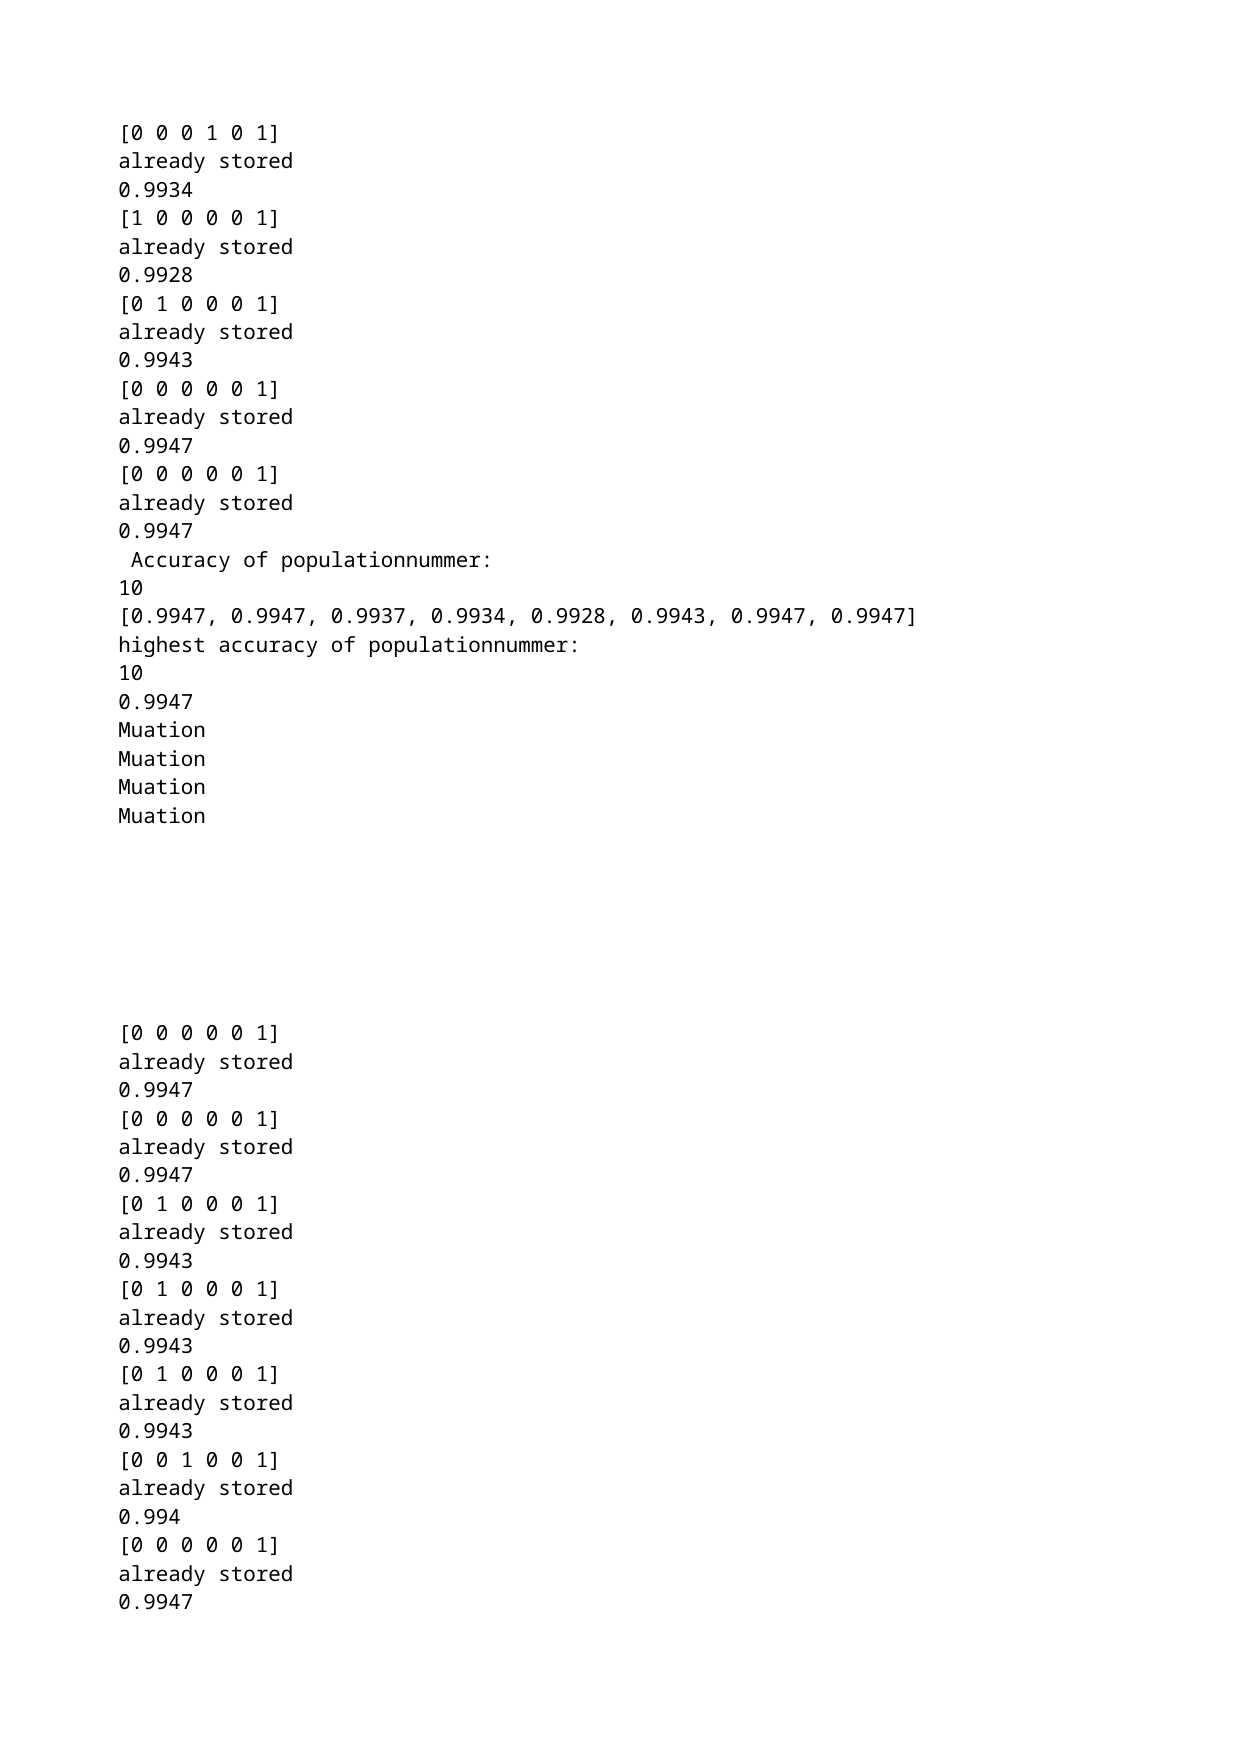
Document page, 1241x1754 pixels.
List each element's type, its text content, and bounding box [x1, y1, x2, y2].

text [0 0 0 0 0 1] [118, 374, 1122, 402]
text already stored [118, 1388, 1122, 1416]
text 0.9943 [118, 1246, 1122, 1274]
text [0 1 0 0 0 1] [118, 1189, 1122, 1217]
text [0 1 0 0 0 1] [118, 1359, 1122, 1388]
text [0 0 0 0 0 1] [118, 1018, 1122, 1047]
text 0.9947 [118, 431, 1122, 459]
text already stored [118, 147, 1122, 175]
text 0.9943 [118, 1331, 1122, 1359]
text Muation [118, 772, 1122, 801]
text 0.9947 [118, 1075, 1122, 1104]
text 0.9934 [118, 175, 1122, 203]
text already stored [118, 1303, 1122, 1331]
text Accuracy of populationnummer: [118, 545, 1122, 573]
text [0 0 1 0 0 1] [118, 1445, 1122, 1473]
text 0.9947 [118, 1587, 1122, 1616]
text 0.9943 [118, 346, 1122, 374]
text 10 [118, 573, 1122, 602]
text [0 0 0 1 0 1] [118, 118, 1122, 147]
text 0.9947 [118, 516, 1122, 545]
text [0 0 0 0 0 1] [118, 1104, 1122, 1132]
text [0 0 0 0 0 1] [118, 1530, 1122, 1559]
text 0.9943 [118, 1416, 1122, 1445]
text already stored [118, 317, 1122, 346]
text highest accuracy of populationnummer: [118, 630, 1122, 658]
text Muation [118, 801, 1122, 829]
text already stored [118, 232, 1122, 260]
text [0 1 0 0 0 1] [118, 289, 1122, 317]
text already stored [118, 1047, 1122, 1075]
text 0.9947 [118, 1161, 1122, 1189]
text 10 [118, 658, 1122, 687]
text 0.9947 [118, 687, 1122, 715]
text already stored [118, 1217, 1122, 1246]
text already stored [118, 402, 1122, 431]
text [0.9947, 0.9947, 0.9937, 0.9934, 0.9928, 0.9943, 0.9947, 0.9947] [118, 602, 1122, 630]
text [1 0 0 0 0 1] [118, 203, 1122, 232]
text Muation [118, 715, 1122, 744]
text already stored [118, 1559, 1122, 1587]
text 0.9928 [118, 260, 1122, 289]
text Muation [118, 744, 1122, 772]
text already stored [118, 1473, 1122, 1502]
text 0.994 [118, 1502, 1122, 1530]
text [0 0 0 0 0 1] [118, 459, 1122, 488]
text already stored [118, 488, 1122, 516]
text already stored [118, 1132, 1122, 1161]
text [0 1 0 0 0 1] [118, 1274, 1122, 1303]
